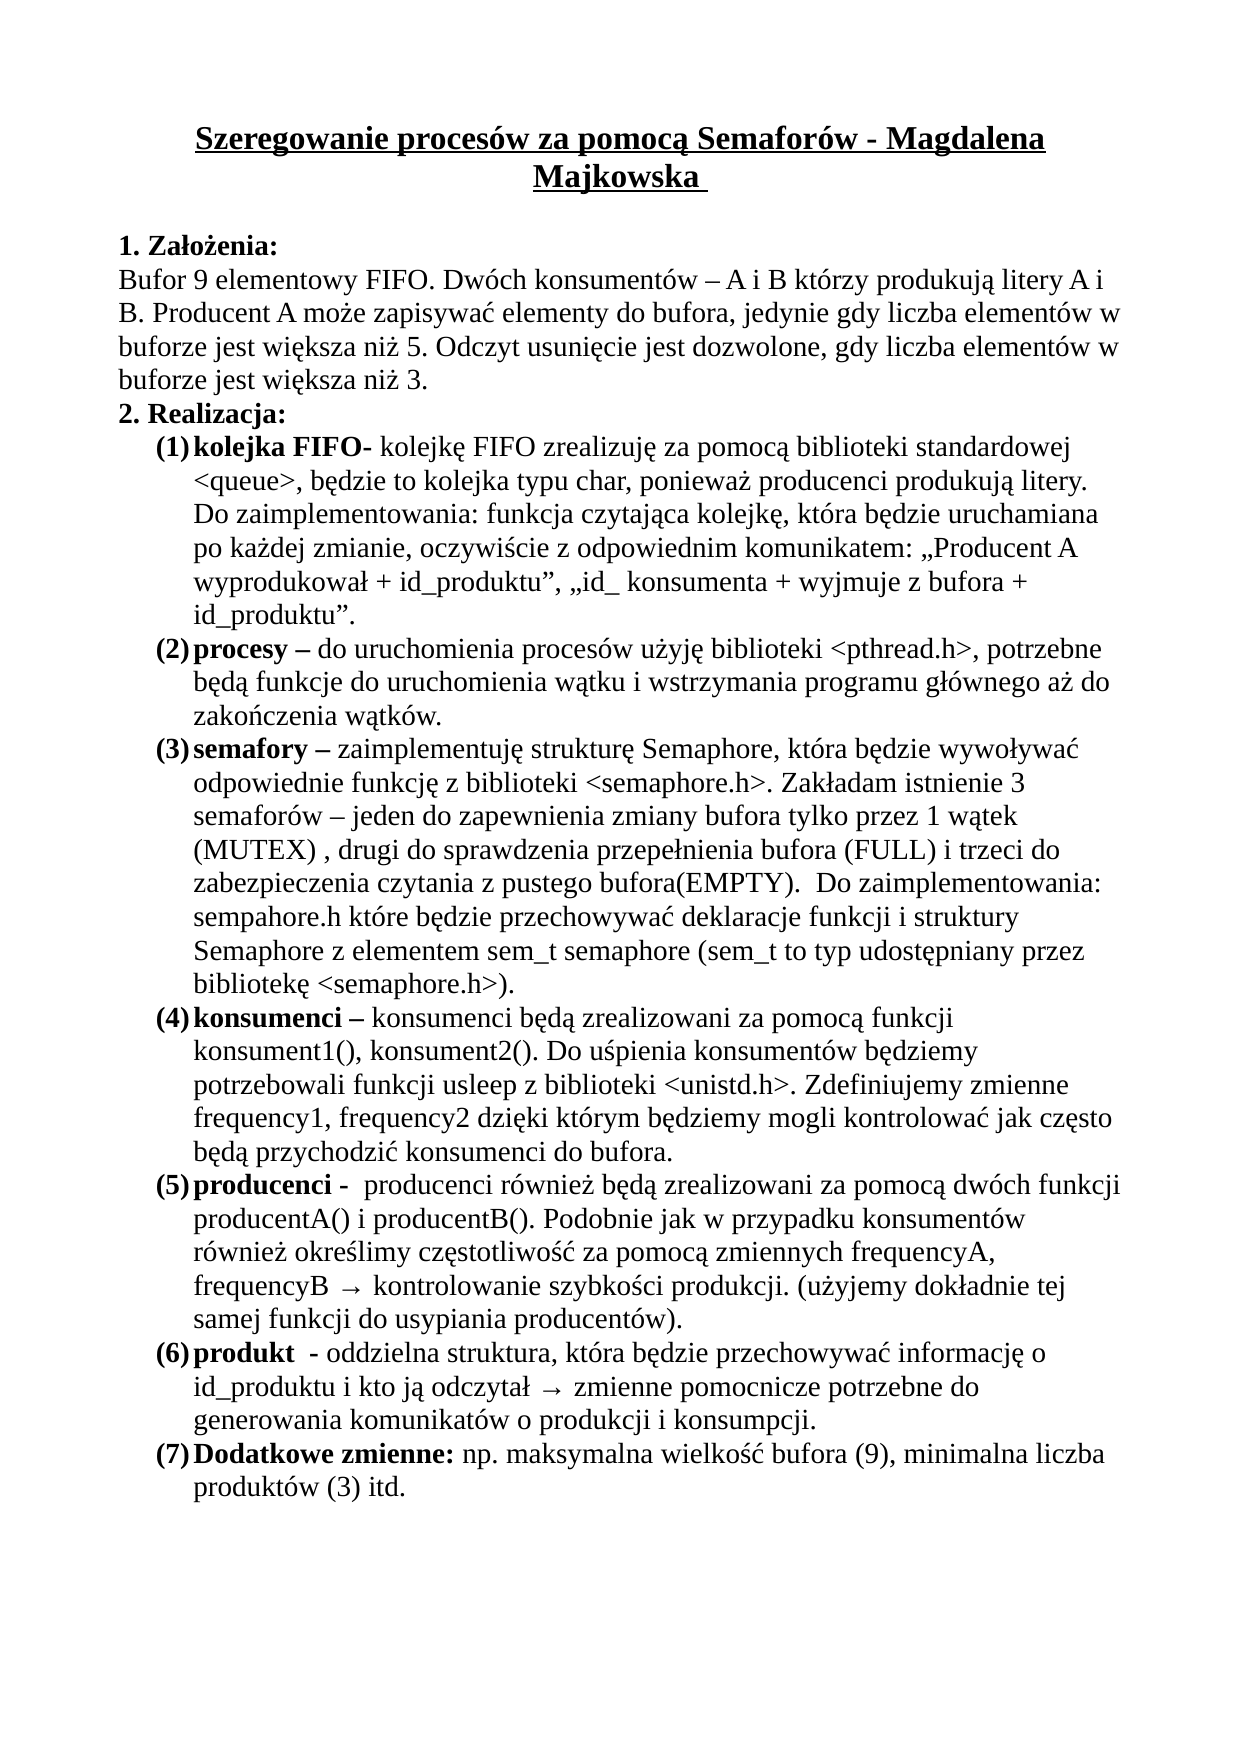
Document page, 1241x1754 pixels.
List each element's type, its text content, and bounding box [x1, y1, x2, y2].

list semafory – zaimplementuję strukturę Semaphore, która będzie wywoływać odpowiednie funkcję z biblioteki <semaphore.h>. Zakładam istnienie 3 semaforów – jeden do zapewnienia zmiany bufora tylko przez 1 wątek (MUTEX) , drugi do sprawdzenia przepełnienia bufora (FULL) i trzeci do zabezpieczenia czytania z pustego bufora(EMPTY). Do zaimplementowania: sempahore.h które będzie przechowywać deklaracje funkcji i struktury Semaphore z elementem sem_t semaphore (sem_t to typ udostępniany przez bibliotekę <semaphore.h>). [156, 731, 1122, 1000]
text Bufor 9 elementowy FIFO. Dwóch konsumentów – A i B którzy produkują litery A i B. Producent A może zapisywać elementy do bufora, jedynie gdy liczba elementów w buforze jest większa niż 5. Odczyt usunięcie jest dozwolone, gdy liczba elementów w buforze jest większa niż 3. [118, 262, 1122, 396]
list Dodatkowe zmienne: np. maksymalna wielkość bufora (9), minimalna liczba produktów (3) itd. [156, 1436, 1122, 1503]
text 2. Realizacja: [118, 396, 1122, 429]
list konsumenci – konsumenci będą zrealizowani za pomocą funkcji konsument1(), konsument2(). Do uśpienia konsumentów będziemy potrzebowali funkcji usleep z biblioteki <unistd.h>. Zdefiniujemy zmienne frequency1, frequency2 dzięki którym będziemy mogli kontrolować jak często będą przychodzić konsumenci do bufora. [156, 1000, 1122, 1167]
text Szeregowanie procesów za pomocą Semaforów - Magdalena Majkowska [118, 118, 1122, 195]
list procesy – do uruchomienia procesów użyję biblioteki <pthread.h>, potrzebne będą funkcje do uruchomienia wątku i wstrzymania programu głównego aż do zakończenia wątków. [156, 631, 1122, 731]
list produkt - oddzielna struktura, która będzie przechowywać informację o id_produktu i kto ją odczytał → zmienne pomocnicze potrzebne do generowania komunikatów o produkcji i konsumpcji. [156, 1335, 1122, 1436]
list producenci - producenci również będą zrealizowani za pomocą dwóch funkcji producentA() i producentB(). Podobnie jak w przypadku konsumentów również określimy częstotliwość za pomocą zmiennych frequencyA, frequencyB → kontrolowanie szybkości produkcji. (użyjemy dokładnie tej samej funkcji do usypiania producentów). [156, 1167, 1122, 1335]
list kolejka FIFO- kolejkę FIFO zrealizuję za pomocą biblioteki standardowej <queue>, będzie to kolejka typu char, ponieważ producenci produkują litery. Do zaimplementowania: funkcja czytająca kolejkę, która będzie uruchamiana po każdej zmianie, oczywiście z odpowiednim komunikatem: „Producent A wyprodukował + id_produktu”, „id_ konsumenta + wyjmuje z bufora + id_produktu”. [156, 429, 1122, 631]
text 1. Założenia: [118, 228, 1122, 262]
